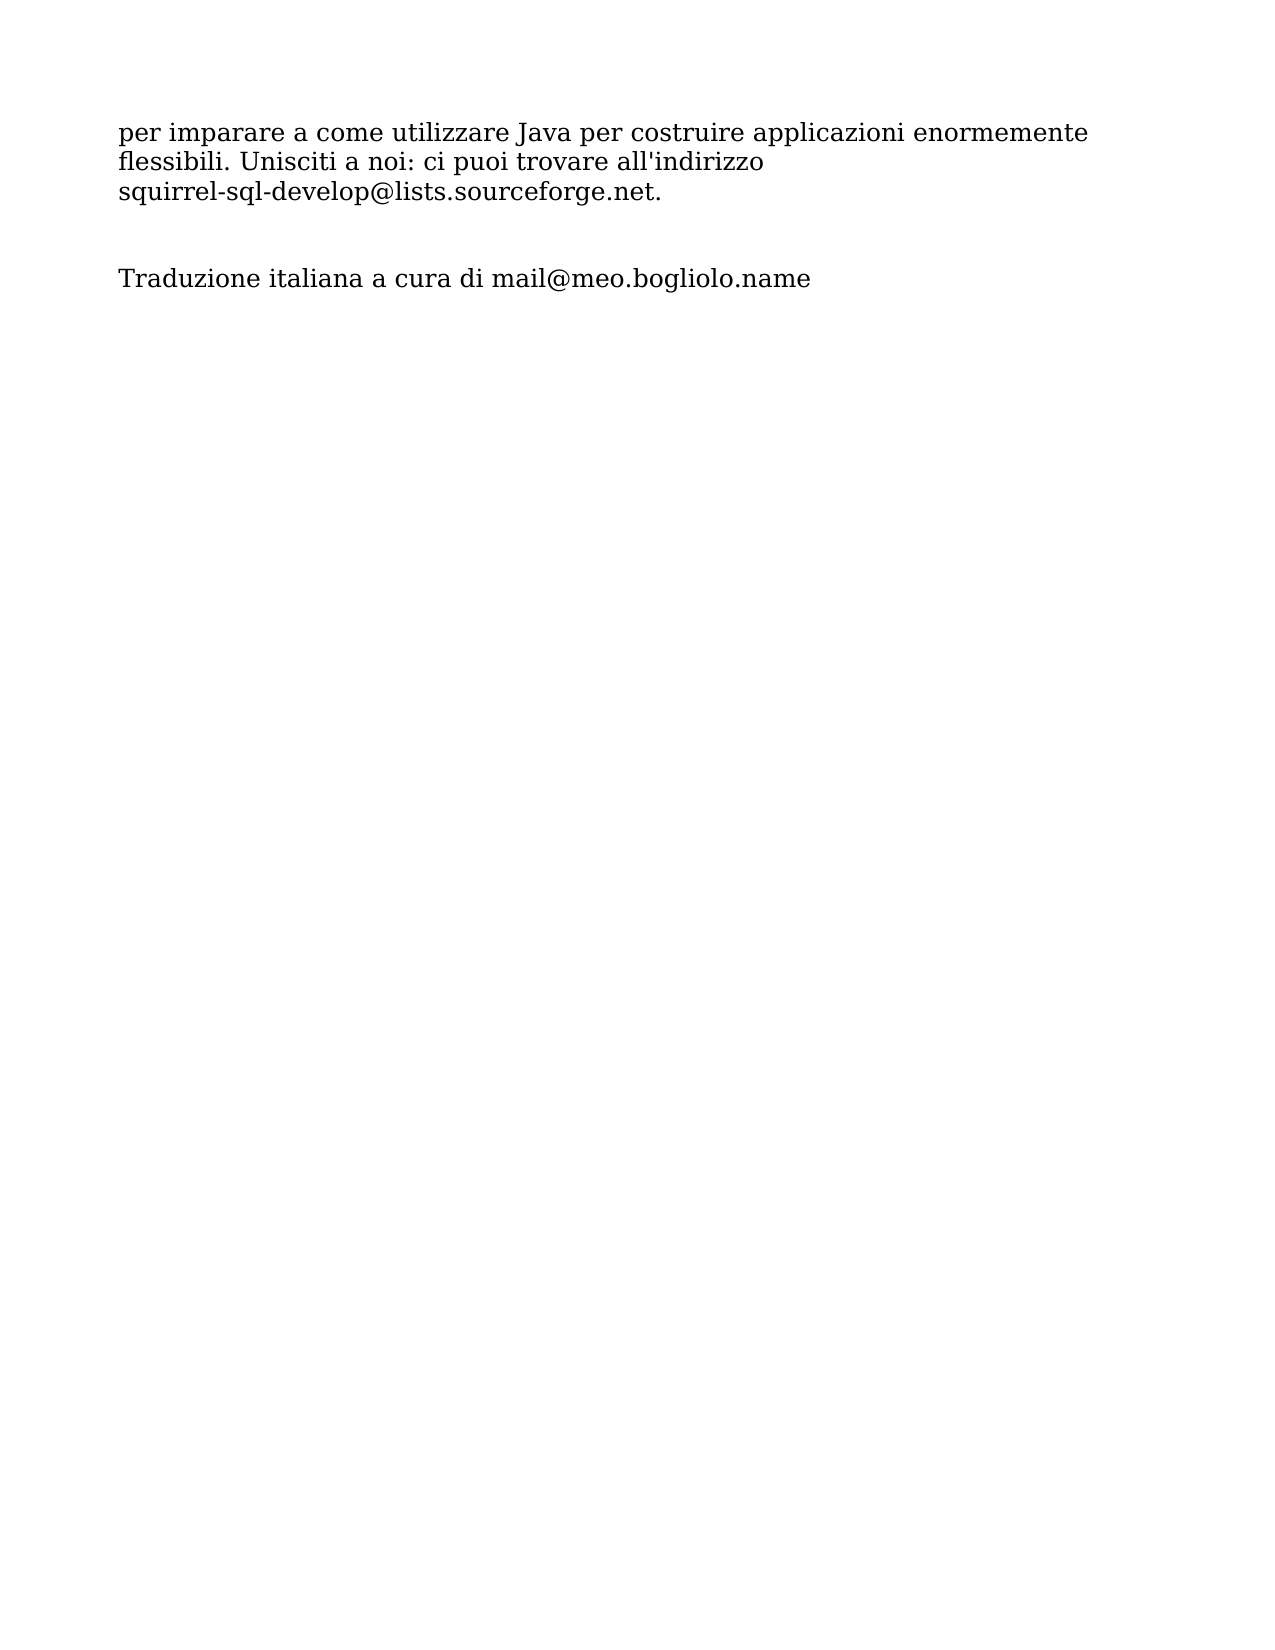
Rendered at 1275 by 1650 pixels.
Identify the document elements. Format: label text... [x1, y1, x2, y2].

text per imparare a come utilizzare Java per costruire applicazioni enormemente flessibili. Unisciti a noi: ci puoi trovare all'indirizzo squirrel-sql-develop@lists.sourceforge.net. [118, 118, 1157, 206]
text Traduzione italiana a cura di mail@meo.bogliolo.name [118, 264, 1157, 294]
